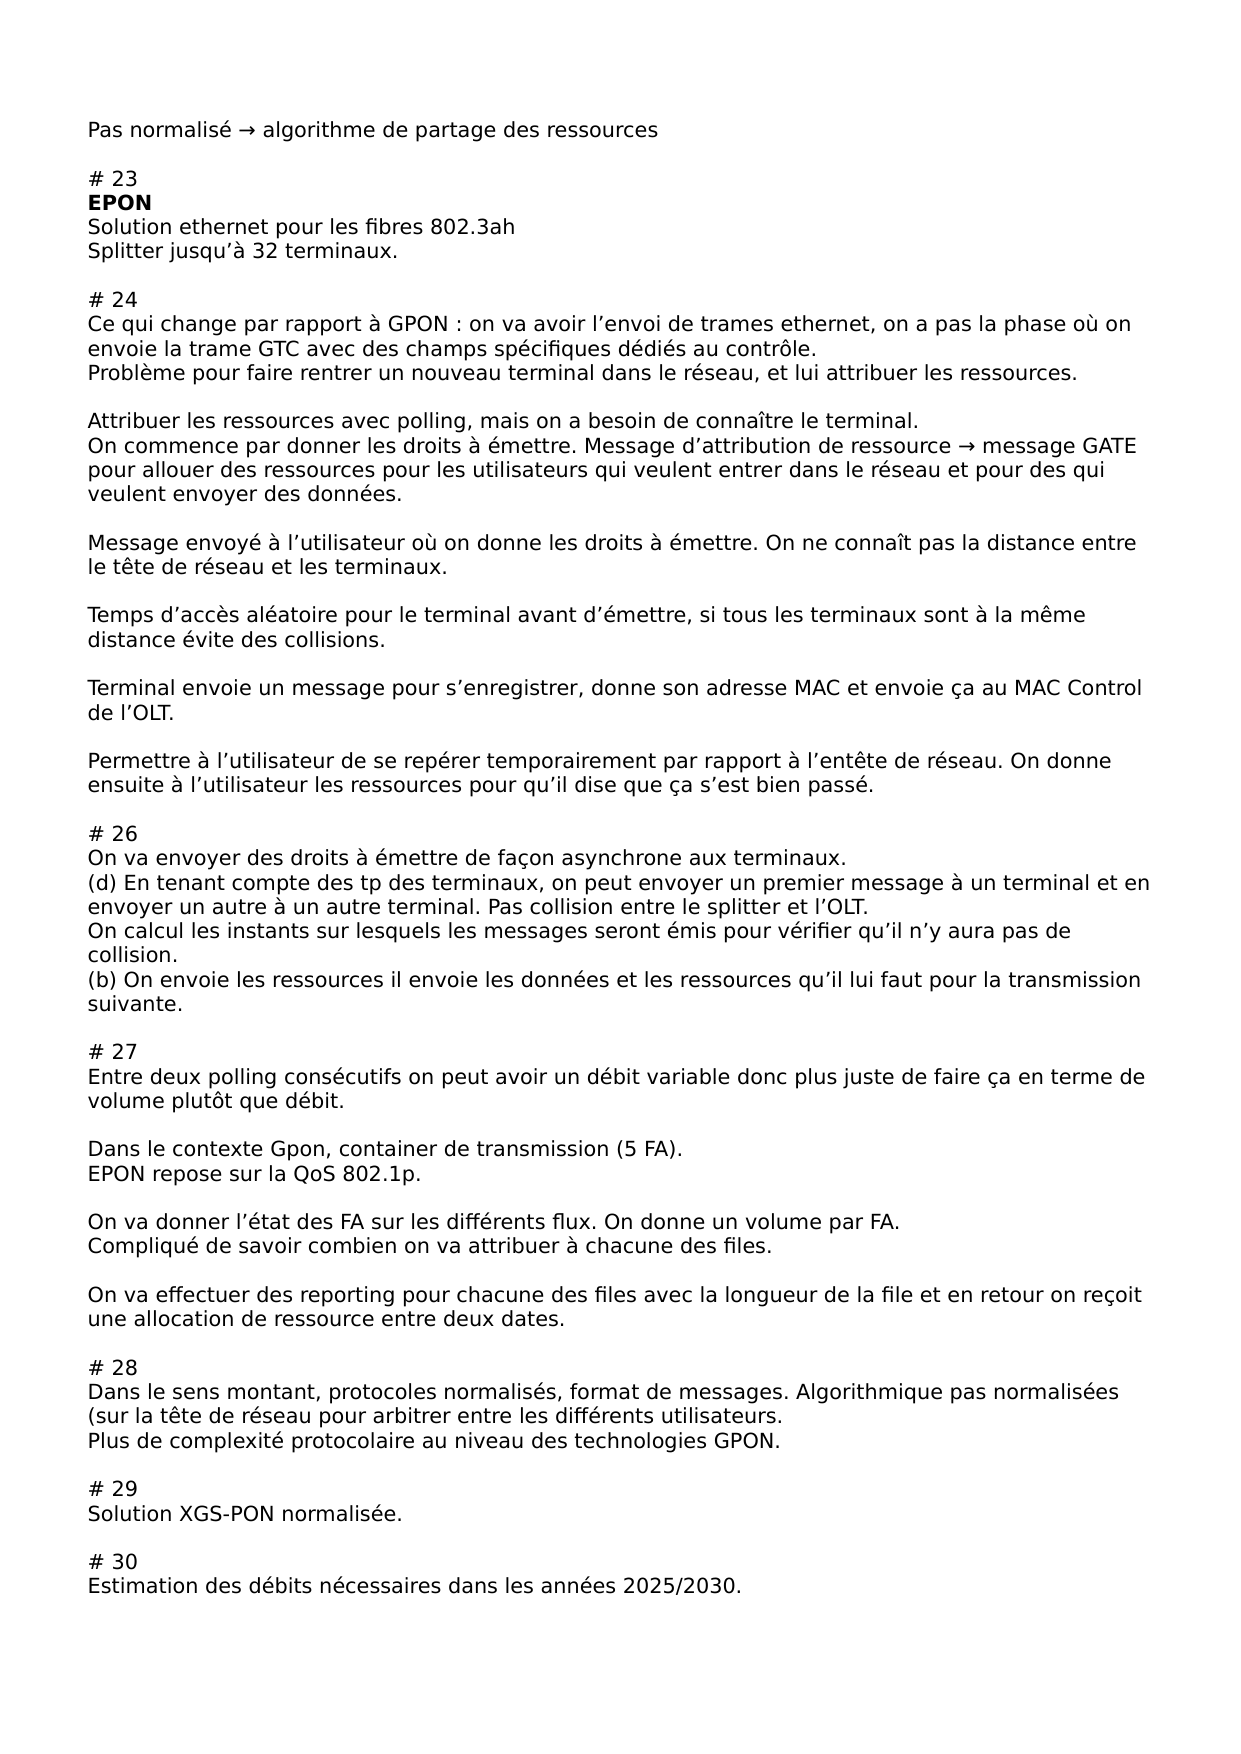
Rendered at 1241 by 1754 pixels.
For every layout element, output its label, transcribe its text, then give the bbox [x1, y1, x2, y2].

text Dans le sens montant, protocoles normalisés, format de messages. Algorithmique pas normalisées (sur la tête de réseau pour arbitrer entre les différents utilisateurs. [87, 1380, 1156, 1429]
text EPON [87, 191, 1156, 215]
text # 28 [87, 1356, 1156, 1380]
text On va effectuer des reporting pour chacune des files avec la longueur de la file et en retour on reçoit une allocation de ressource entre deux dates. [87, 1283, 1156, 1332]
text # 30 [87, 1550, 1156, 1574]
text Dans le contexte Gpon, container de transmission (5 FA). [87, 1137, 1156, 1162]
text # 27 [87, 1040, 1156, 1065]
text Solution XGS-PON normalisée. [87, 1502, 1156, 1526]
text # 24 [87, 288, 1156, 312]
text (b) On envoie les ressources il envoie les données et les ressources qu’il lui faut pour la transmission suivante. [87, 968, 1156, 1016]
text Pas normalisé → algorithme de partage des ressources [87, 118, 1156, 142]
text Attribuer les ressources avec polling, mais on a besoin de connaître le terminal. [87, 409, 1156, 434]
text Solution ethernet pour les fibres 802.3ah [87, 215, 1156, 239]
text On va donner l’état des FA sur les différents flux. On donne un volume par FA. [87, 1210, 1156, 1234]
text Permettre à l’utilisateur de se repérer temporairement par rapport à l’entête de réseau. On donne ensuite à l’utilisateur les ressources pour qu’il dise que ça s’est bien passé. [87, 749, 1156, 798]
text Ce qui change par rapport à GPON : on va avoir l’envoi de trames ethernet, on a pas la phase où on envoie la trame GTC avec des champs spécifiques dédiés au contrôle. [87, 312, 1156, 361]
text (d) En tenant compte des tp des terminaux, on peut envoyer un premier message à un terminal et en envoyer un autre à un autre terminal. Pas collision entre le splitter et l’OLT. [87, 871, 1156, 919]
text Temps d’accès aléatoire pour le terminal avant d’émettre, si tous les terminaux sont à la même distance évite des collisions. [87, 603, 1156, 652]
text Compliqué de savoir combien on va attribuer à chacune des files. [87, 1234, 1156, 1259]
text Splitter jusqu’à 32 terminaux. [87, 239, 1156, 264]
text # 29 [87, 1477, 1156, 1502]
text # 23 [87, 167, 1156, 191]
text Terminal envoie un message pour s’enregistrer, donne son adresse MAC et envoie ça au MAC Control de l’OLT. [87, 676, 1156, 725]
text Plus de complexité protocolaire au niveau des technologies GPON. [87, 1429, 1156, 1453]
text On commence par donner les droits à émettre. Message d’attribution de ressource → message GATE pour allouer des ressources pour les utilisateurs qui veulent entrer dans le réseau et pour des qui veulent envoyer des données. [87, 434, 1156, 506]
text # 26 [87, 822, 1156, 846]
text On va envoyer des droits à émettre de façon asynchrone aux terminaux. [87, 846, 1156, 871]
text Message envoyé à l’utilisateur où on donne les droits à émettre. On ne connaît pas la distance entre le tête de réseau et les terminaux. [87, 531, 1156, 579]
text Estimation des débits nécessaires dans les années 2025/2030. [87, 1574, 1156, 1599]
text Problème pour faire rentrer un nouveau terminal dans le réseau, et lui attribuer les ressources. [87, 361, 1156, 385]
text Entre deux polling consécutifs on peut avoir un débit variable donc plus juste de faire ça en terme de volume plutôt que débit. [87, 1065, 1156, 1113]
text EPON repose sur la QoS 802.1p. [87, 1162, 1156, 1186]
text On calcul les instants sur lesquels les messages seront émis pour vérifier qu’il n’y aura pas de collision. [87, 919, 1156, 968]
